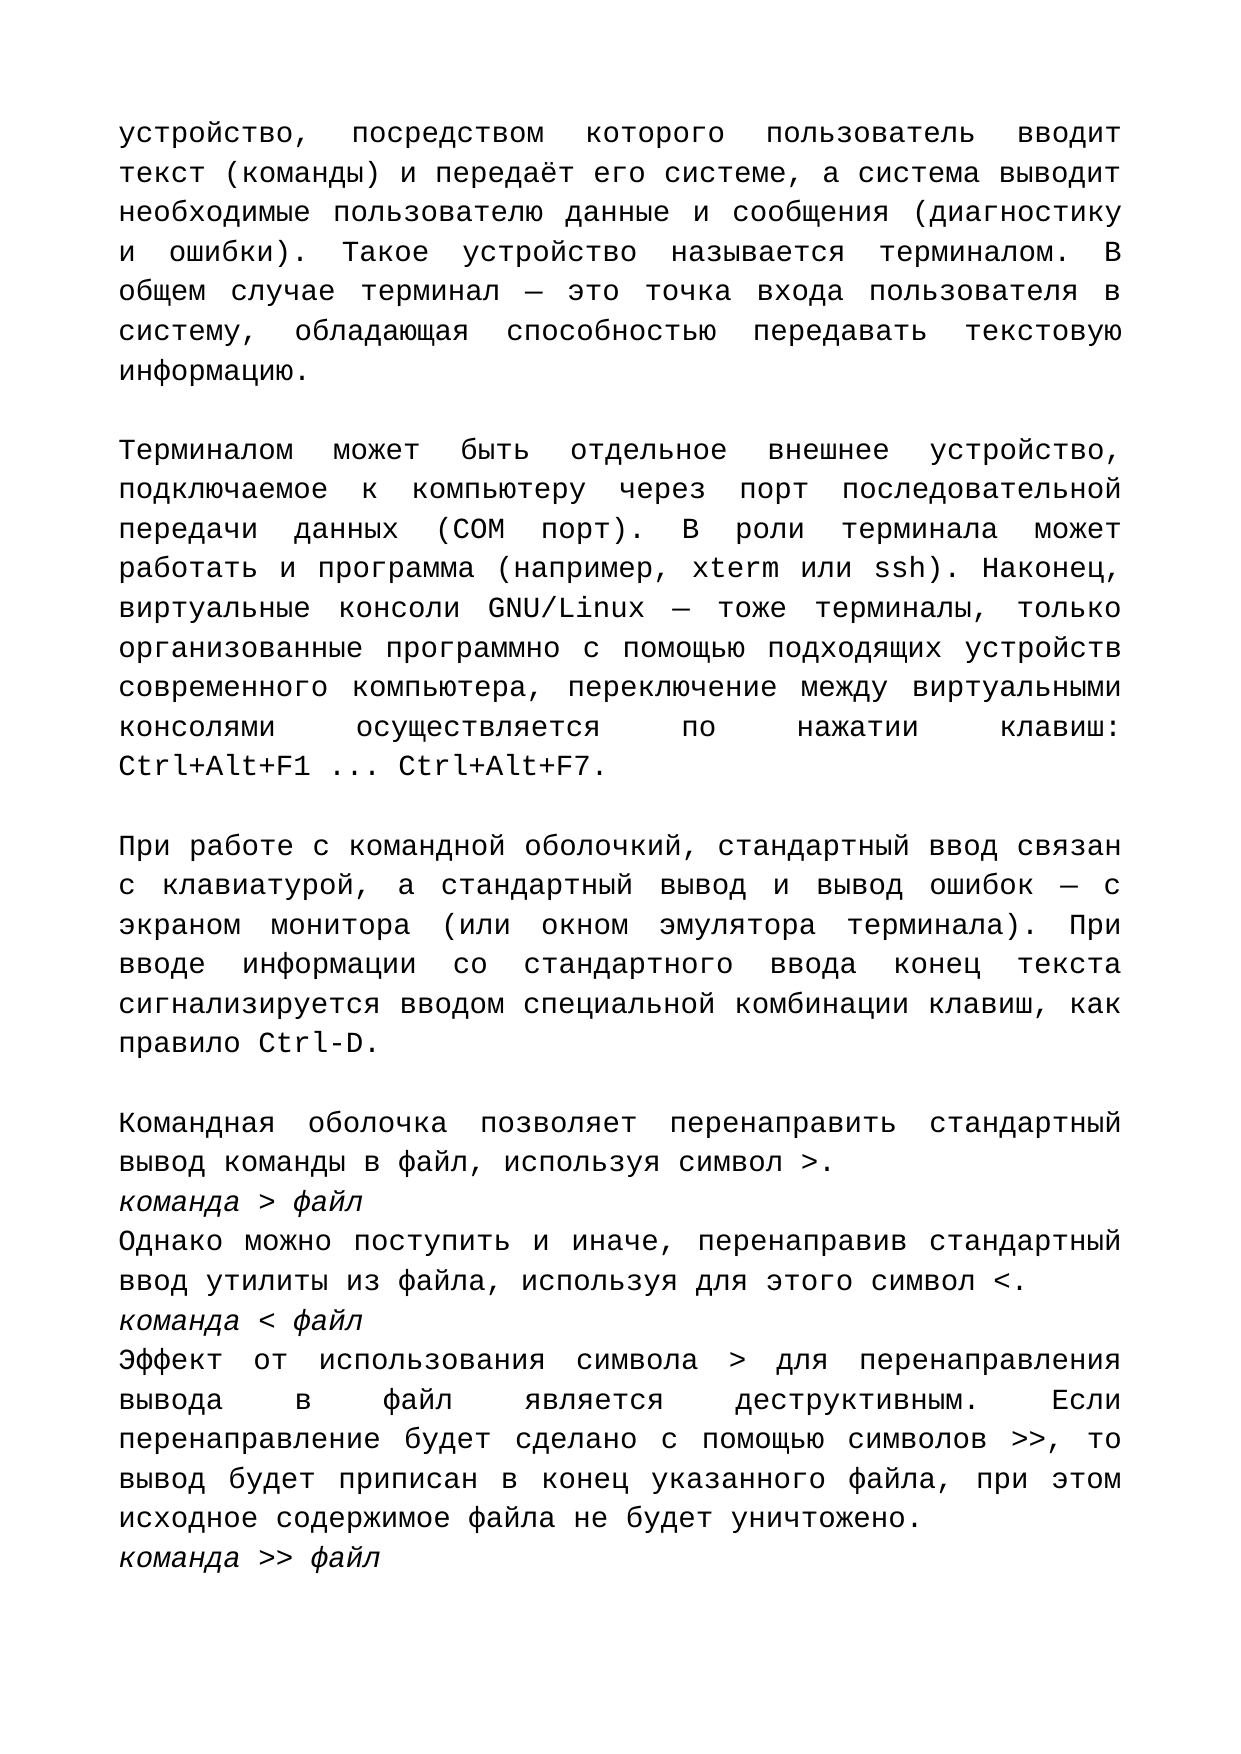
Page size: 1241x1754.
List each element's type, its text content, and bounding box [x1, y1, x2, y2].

text команда >> файл [118, 1543, 1122, 1576]
text Командная оболочка позволяет перенаправить стандартный вывод команды в файл, используя символ >. [118, 1108, 1122, 1180]
text устройство, посредством которого пользователь вводит текст (команды) и передаёт его системе, а система выводит необходимые пользователю данные и сообщения (диагностику и ошибки). Такое устройство называется терминалом. В общем случае терминал — это точка входа пользователя в систему, обладающая способностью передавать текстовую информацию. [118, 118, 1122, 389]
text Эффект от использования символа > для перенаправления вывода в файл является деструктивным. Если перенаправление будет сделано с помощью символов >>, то вывод будет приписан в конец указанного файла, при этом исходное содержимое файла не будет уничтожено. [118, 1345, 1122, 1537]
text При работе с командной оболочкий, стандартный ввод связан с клавиатурой, а стандартный вывод и вывод ошибок — с экраном монитора (или окном эмулятора терминала). При вводе информации со стандартного ввода конец текста сигнализируется вводом специальной комбинации клавиш, как правило Ctrl-D. [118, 831, 1122, 1062]
text Терминалом может быть отдельное внешнее устройство, подключаемое к компьютеру через порт последовательной передачи данных (COM порт). В роли терминала может работать и программа (например, xterm или ssh). Наконец, виртуальные консоли GNU/Linux — тоже терминалы, только организованные программно с помощью подходящих устройств современного компьютера, переключение между виртуальными консолями осуществляется по нажатии клавиш: Ctrl+Alt+F1 ... Ctrl+Alt+F7. [118, 435, 1122, 784]
text команда > файл [118, 1187, 1122, 1220]
text Однако можно поступить и иначе, перенаправив стандартный ввод утилиты из файла, используя для этого символ <. [118, 1226, 1122, 1299]
text команда < файл [118, 1306, 1122, 1339]
